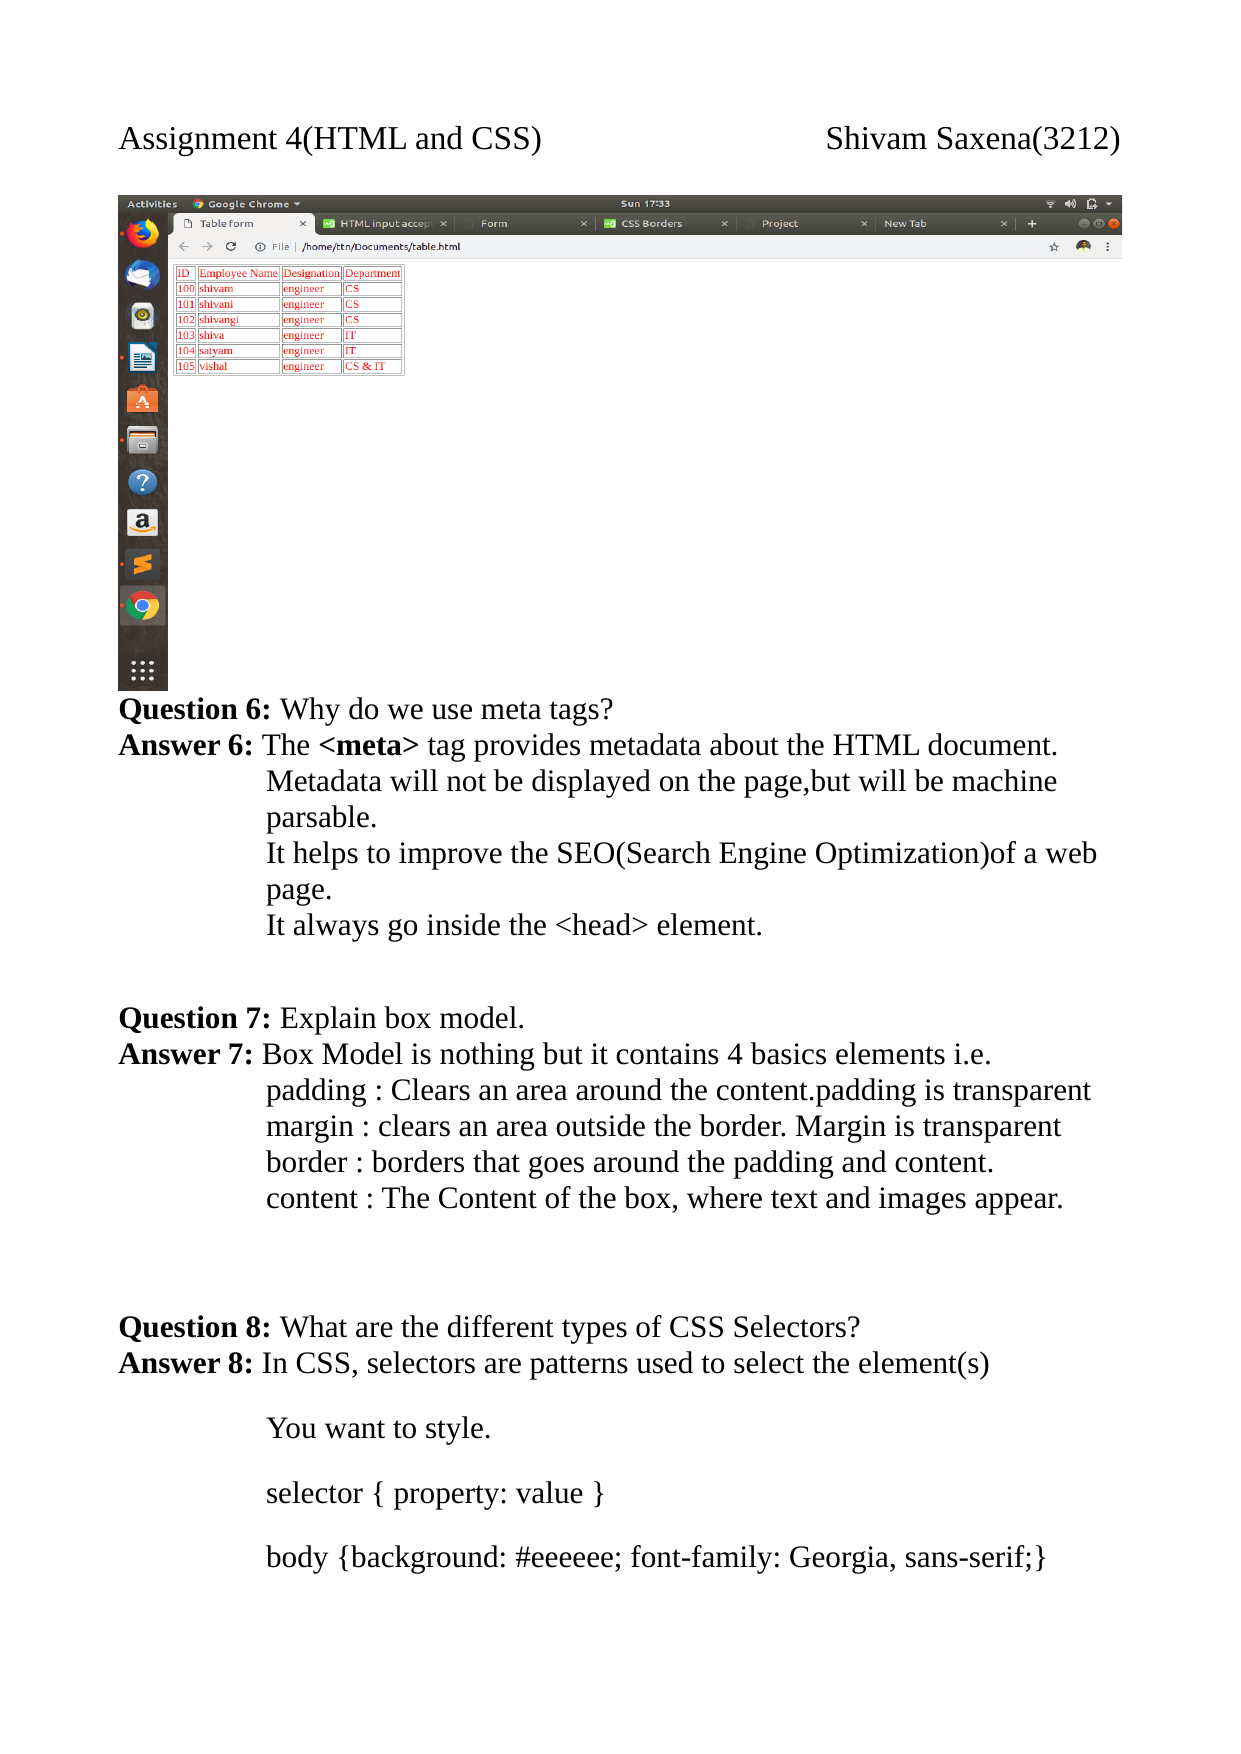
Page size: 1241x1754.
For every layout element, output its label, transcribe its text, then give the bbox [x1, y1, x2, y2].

text selector { property: value } [118, 1474, 1122, 1510]
text Question 8: What are the different types of CSS Selectors? [118, 1309, 1122, 1344]
text Answer 7: Box Model is nothing but it contains 4 basics elements i.e. [118, 1036, 1122, 1071]
text Answer 8: In CSS, selectors are patterns used to select the element(s) [118, 1344, 1122, 1381]
text Question 7: Explain box model. [118, 999, 1122, 1036]
text border : borders that goes around the padding and content. [118, 1143, 1122, 1179]
text padding : Clears an area around the content.padding is transparent [118, 1071, 1122, 1107]
picture [118, 195, 1123, 691]
text It always go inside the <head> element. [118, 906, 1122, 942]
text body {background: #eeeeee; font-family: Georgia, sans-serif;} [118, 1539, 1122, 1574]
text content : The Content of the box, where text and images appear. [118, 1179, 1122, 1215]
text Question 6: Why do we use meta tags? [118, 691, 1122, 726]
text [118, 186, 1122, 195]
text Answer 6: The <meta> tag provides metadata about the HTML document. Metadata will not be displayed on the page,but will be machine parsable. [118, 726, 1122, 834]
text margin : clears an area outside the border. Margin is transparent [118, 1107, 1122, 1143]
text It helps to improve the SEO(Search Engine Optimization)of a web page. [118, 834, 1122, 906]
text You want to style. [118, 1409, 1122, 1445]
